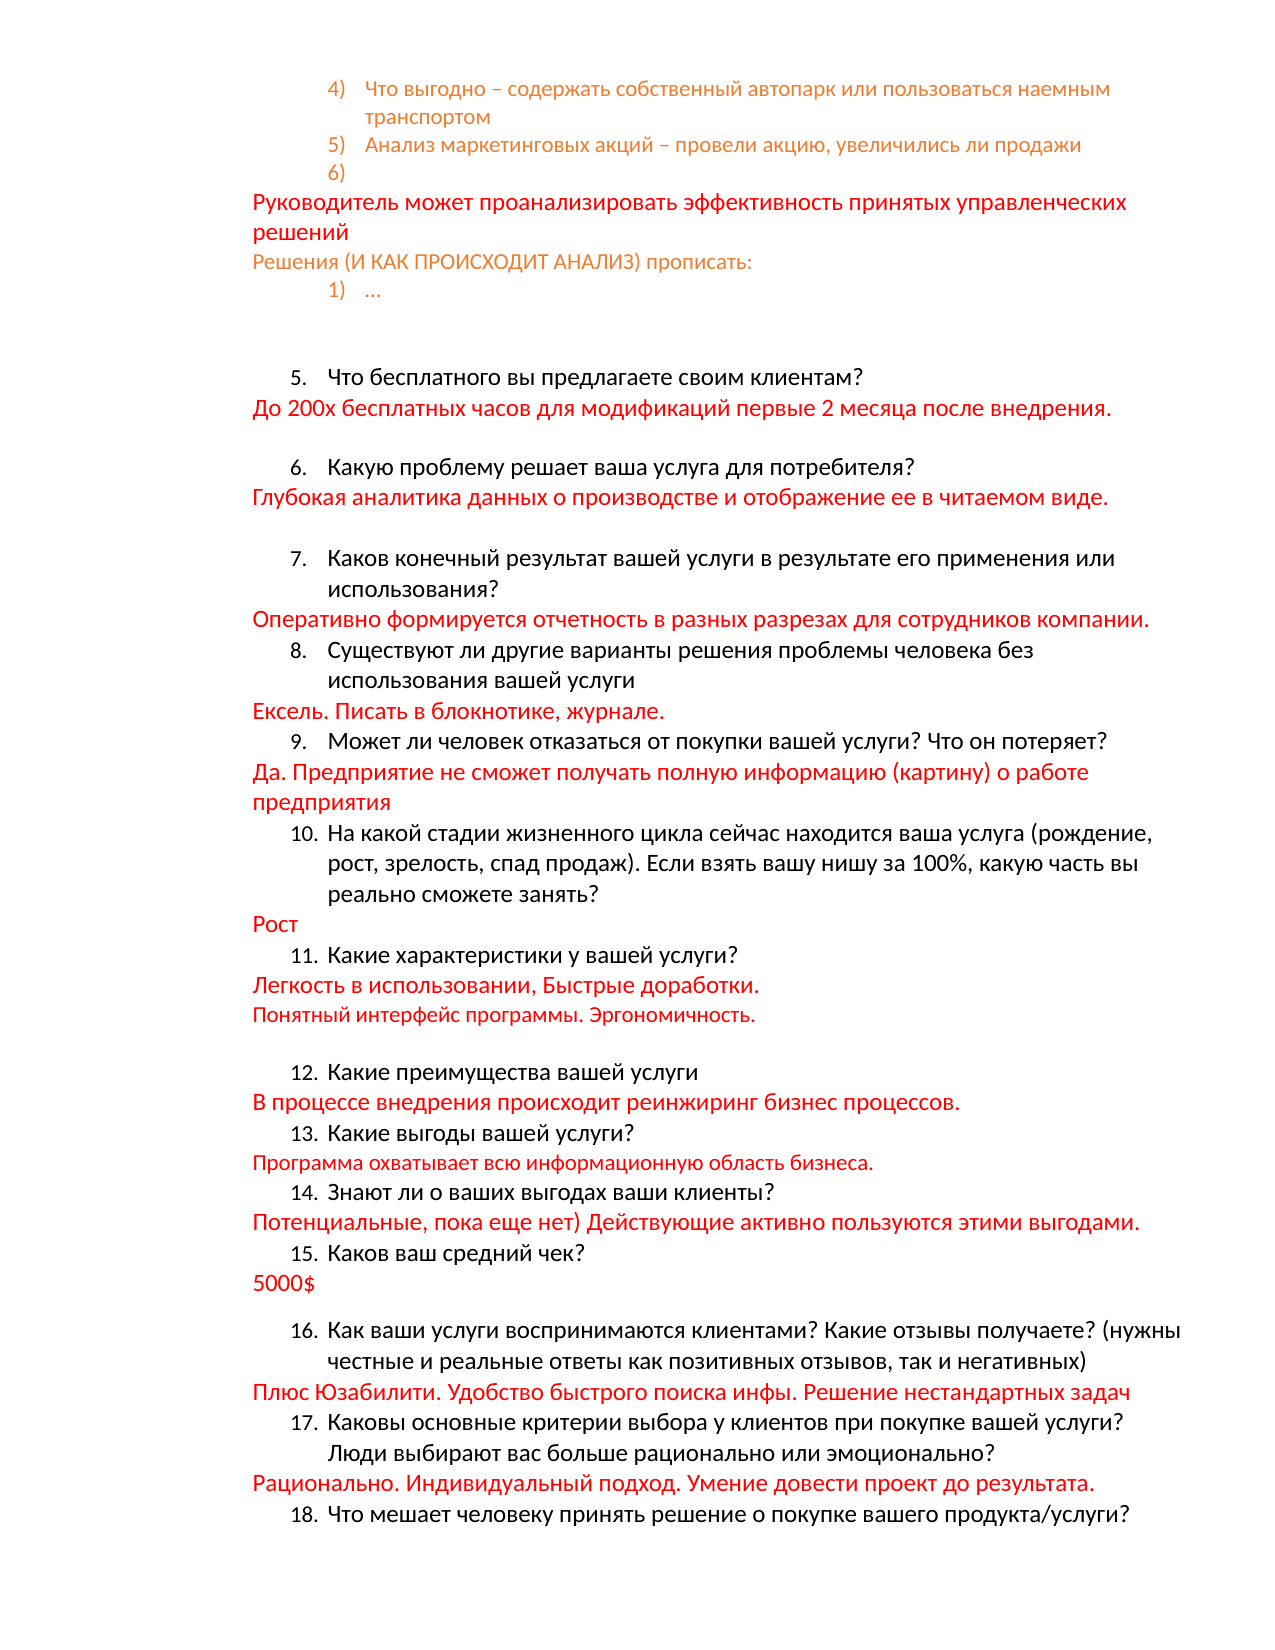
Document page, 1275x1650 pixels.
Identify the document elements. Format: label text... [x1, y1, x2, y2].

list … [327, 275, 1186, 303]
text Да. Предприятие не сможет получать полную информацию (картину) о работе предприятия [252, 756, 1186, 817]
text Глубокая аналитика данных о производстве и отображение ее в читаемом виде. [252, 481, 1186, 512]
text Рост [252, 908, 1186, 939]
list Каков ваш средний чек? [290, 1237, 1186, 1267]
text В процессе внедрения происходит реинжиринг бизнес процессов. [252, 1087, 1186, 1117]
list Существуют ли другие варианты решения проблемы человека без использования вашей услуги [290, 634, 1186, 695]
list Какие преимущества вашей услуги [290, 1056, 1186, 1087]
list Какие выгоды вашей услуги? [290, 1117, 1186, 1148]
text Плюс Юзабилити. Удобство быстрого поиска инфы. Решение нестандартных задач [252, 1376, 1186, 1406]
list На какой стадии жизненного цикла сейчас находится ваша услуга (рождение, рост, зрелость, спад продаж). Если взять вашу нишу за 100%, какую часть вы реально сможете занять? [290, 817, 1186, 908]
text Оперативно формируется отчетность в разных разрезах для сотрудников компании. [252, 603, 1186, 634]
text Решения (И КАК ПРОИСХОДИТ АНАЛИЗ) прописать: [252, 247, 1186, 275]
text 5000$ [252, 1267, 1186, 1298]
text Ексель. Писать в блокнотике, журнале. [252, 695, 1186, 725]
list Какую проблему решает ваша услуга для потребителя? [290, 451, 1186, 481]
list Как ваши услуги воспринимаются клиентами? Какие отзывы получаете? (нужны честные и реальные ответы как позитивных отзывов, так и негативных) [290, 1314, 1186, 1376]
list Каков конечный результат вашей услуги в результате его применения или использования? [290, 542, 1186, 603]
text До 200х бесплатных часов для модификаций первые 2 месяца после внедрения. [252, 392, 1186, 423]
list Что выгодно – содержать собственный автопарк или пользоваться наемным транспортом [327, 74, 1186, 130]
text Программа охватывает всю информационную область бизнеса. [252, 1148, 1186, 1176]
list Что бесплатного вы предлагаете своим клиентам? [290, 362, 1186, 392]
list Что мешает человеку принять решение о покупке вашего продукта/услуги? [290, 1498, 1186, 1528]
text Легкость в использовании, Быстрые доработки. [252, 969, 1186, 1000]
text Понятный интерфейс программы. Эргономичность. [252, 1000, 1186, 1028]
list Какие характеристики у вашей услуги? [290, 939, 1186, 969]
text Рационально. Индивидуальный подход. Умение довести проект до результата. [252, 1467, 1186, 1498]
list Может ли человек отказаться от покупки вашей услуги? Что он потеряет? [290, 725, 1186, 756]
list Каковы основные критерии выбора у клиентов при покупке вашей услуги? Люди выбирают вас больше рационально или эмоционально? [290, 1406, 1186, 1467]
text Потенциальные, пока еще нет) Действующие активно пользуются этими выгодами. [252, 1206, 1186, 1237]
list Анализ маркетинговых акций – провели акцию, увеличились ли продажи [327, 130, 1186, 158]
text Руководитель может проанализировать эффективность принятых управленческих решений [252, 186, 1186, 247]
list Знают ли о ваших выгодах ваши клиенты? [290, 1176, 1186, 1206]
